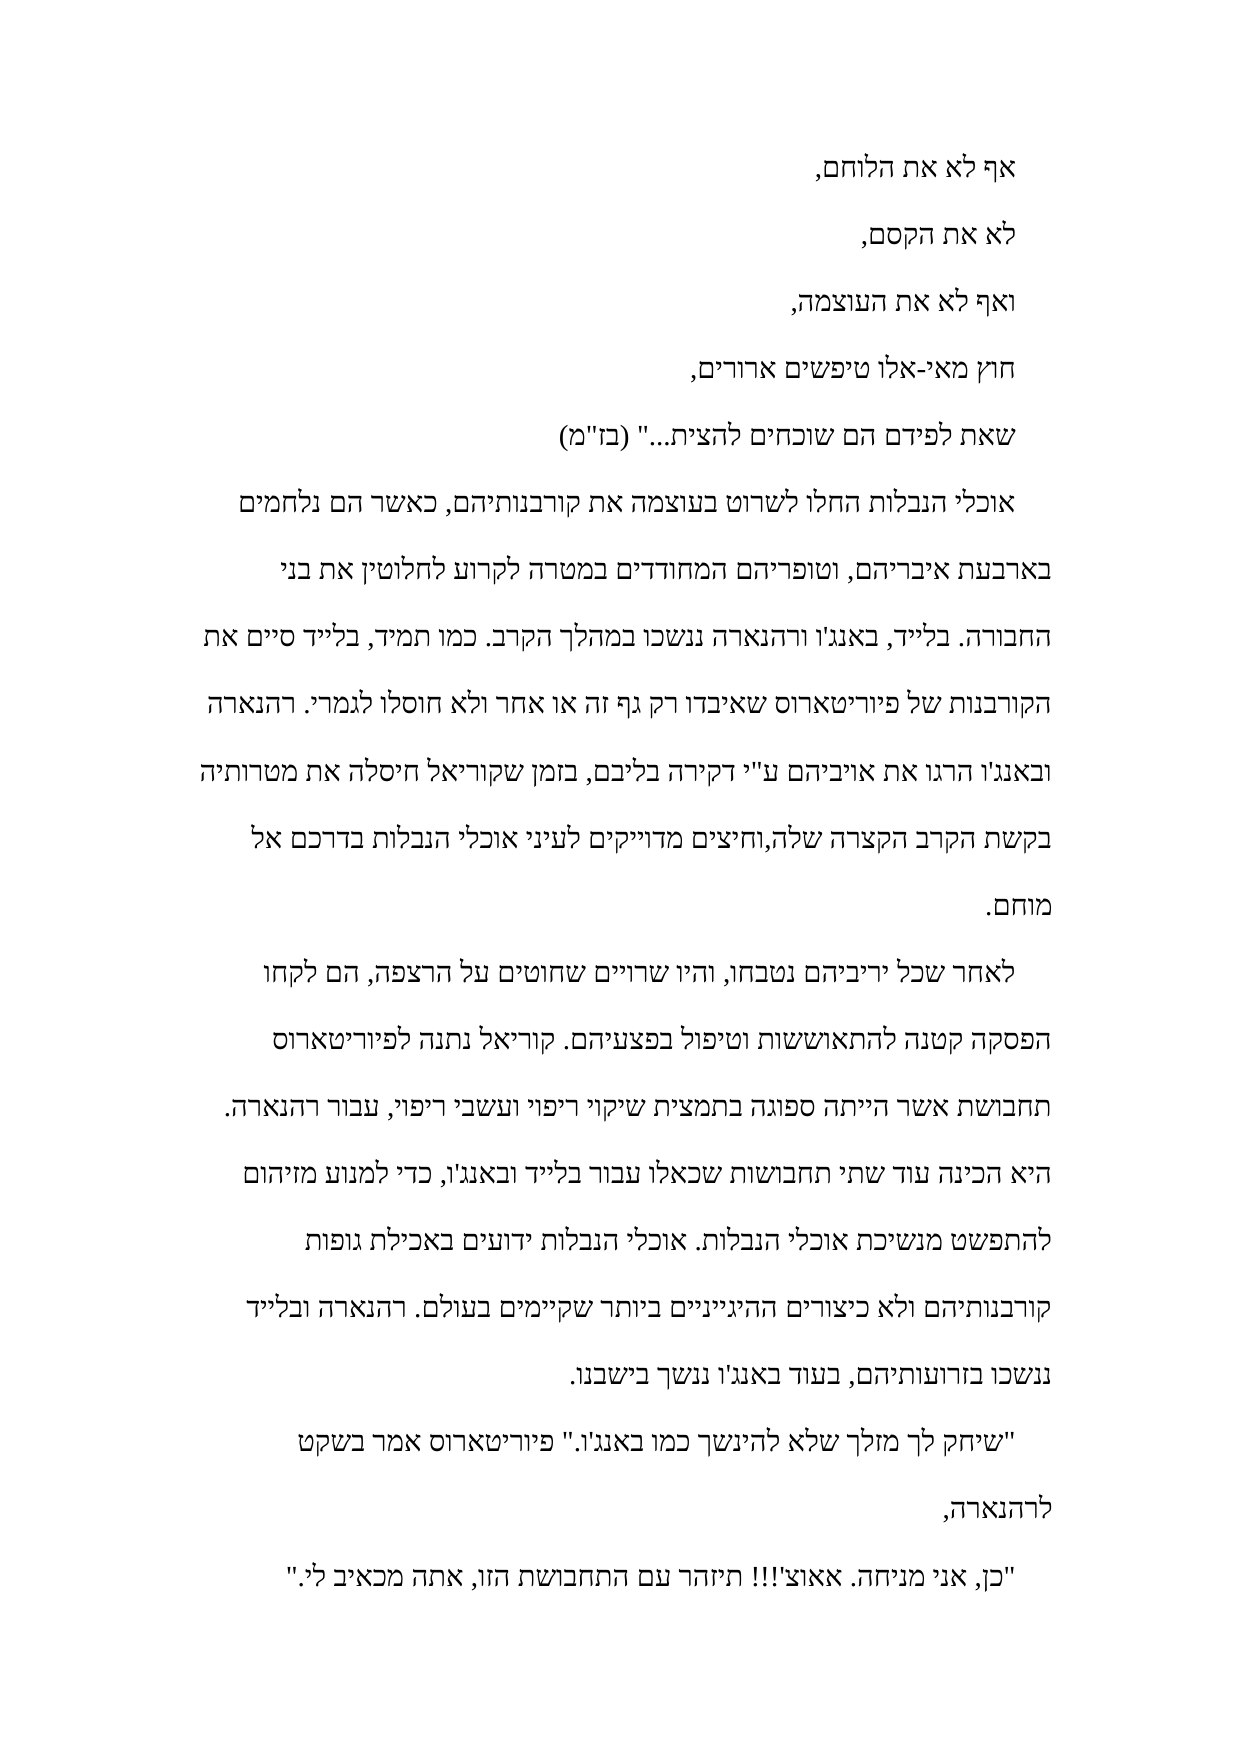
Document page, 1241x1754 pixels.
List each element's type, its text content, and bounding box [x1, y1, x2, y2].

text שאת לפידם הם שוכחים להצית..." (בז"מ) [187, 418, 1053, 452]
text "כן, אני מניחה. אאוצ'!!! תיזהר עם התחבושת הזו, אתה מכאיב לי." [187, 1559, 1053, 1592]
text ואף לא את העוצמה, [187, 284, 1053, 318]
text לאחר שכל יריביהם נטבחו, והיו שרויים שחוטים על הרצפה, הם לקחו הפסקה קטנה להתאוששות וטיפול בפצעיהם. קוריאל נתנה לפיוריטארוס תחבושת אשר הייתה ספוגה בתמצית שיקוי ריפוי ועשבי ריפוי, עבור רהנארה. היא הכינה עוד שתי תחבושות שכאלו עבור בלייד ובאנג'ו, כדי למנוע מזיהום להתפשט מנשיכת אוכלי הנבלות. אוכלי הנבלות ידועים באכילת גופות קורבנותיהם ולא כיצורים ההיגייניים ביותר שקיימים בעולם. רהנארה ובלייד ננשכו בזרועותיהם, בעוד באנג'ו ננשך בישבנו. [187, 955, 1053, 1391]
text חוץ מאי-אלו טיפשים ארורים, [187, 351, 1053, 385]
text לא את הקסם, [187, 217, 1053, 251]
text אף לא את הלוחם, [187, 150, 1053, 183]
text "שיחק לך מזלך שלא להינשך כמו באנג'ו." פיוריטארוס אמר בשקט לרהנארה, [187, 1424, 1053, 1525]
text אוכלי הנבלות החלו לשרוט בעוצמה את קורבנותיהם, כאשר הם נלחמים בארבעת איבריהם, וטופריהם המחודדים במטרה לקרוע לחלוטין את בני החבורה. בלייד, באנג'ו ורהנארה ננשכו במהלך הקרב. כמו תמיד, בלייד סיים את הקורבנות של פיוריטארוס שאיבדו רק גף זה או אחר ולא חוסלו לגמרי. רהנארה ובאנג'ו הרגו את אויביהם ע"י דקירה בליבם, בזמן שקוריאל חיסלה את מטרותיה בקשת הקרב הקצרה שלה,וחיצים מדוייקים לעיני אוכלי הנבלות בדרכם אל מוחם. [187, 485, 1053, 921]
